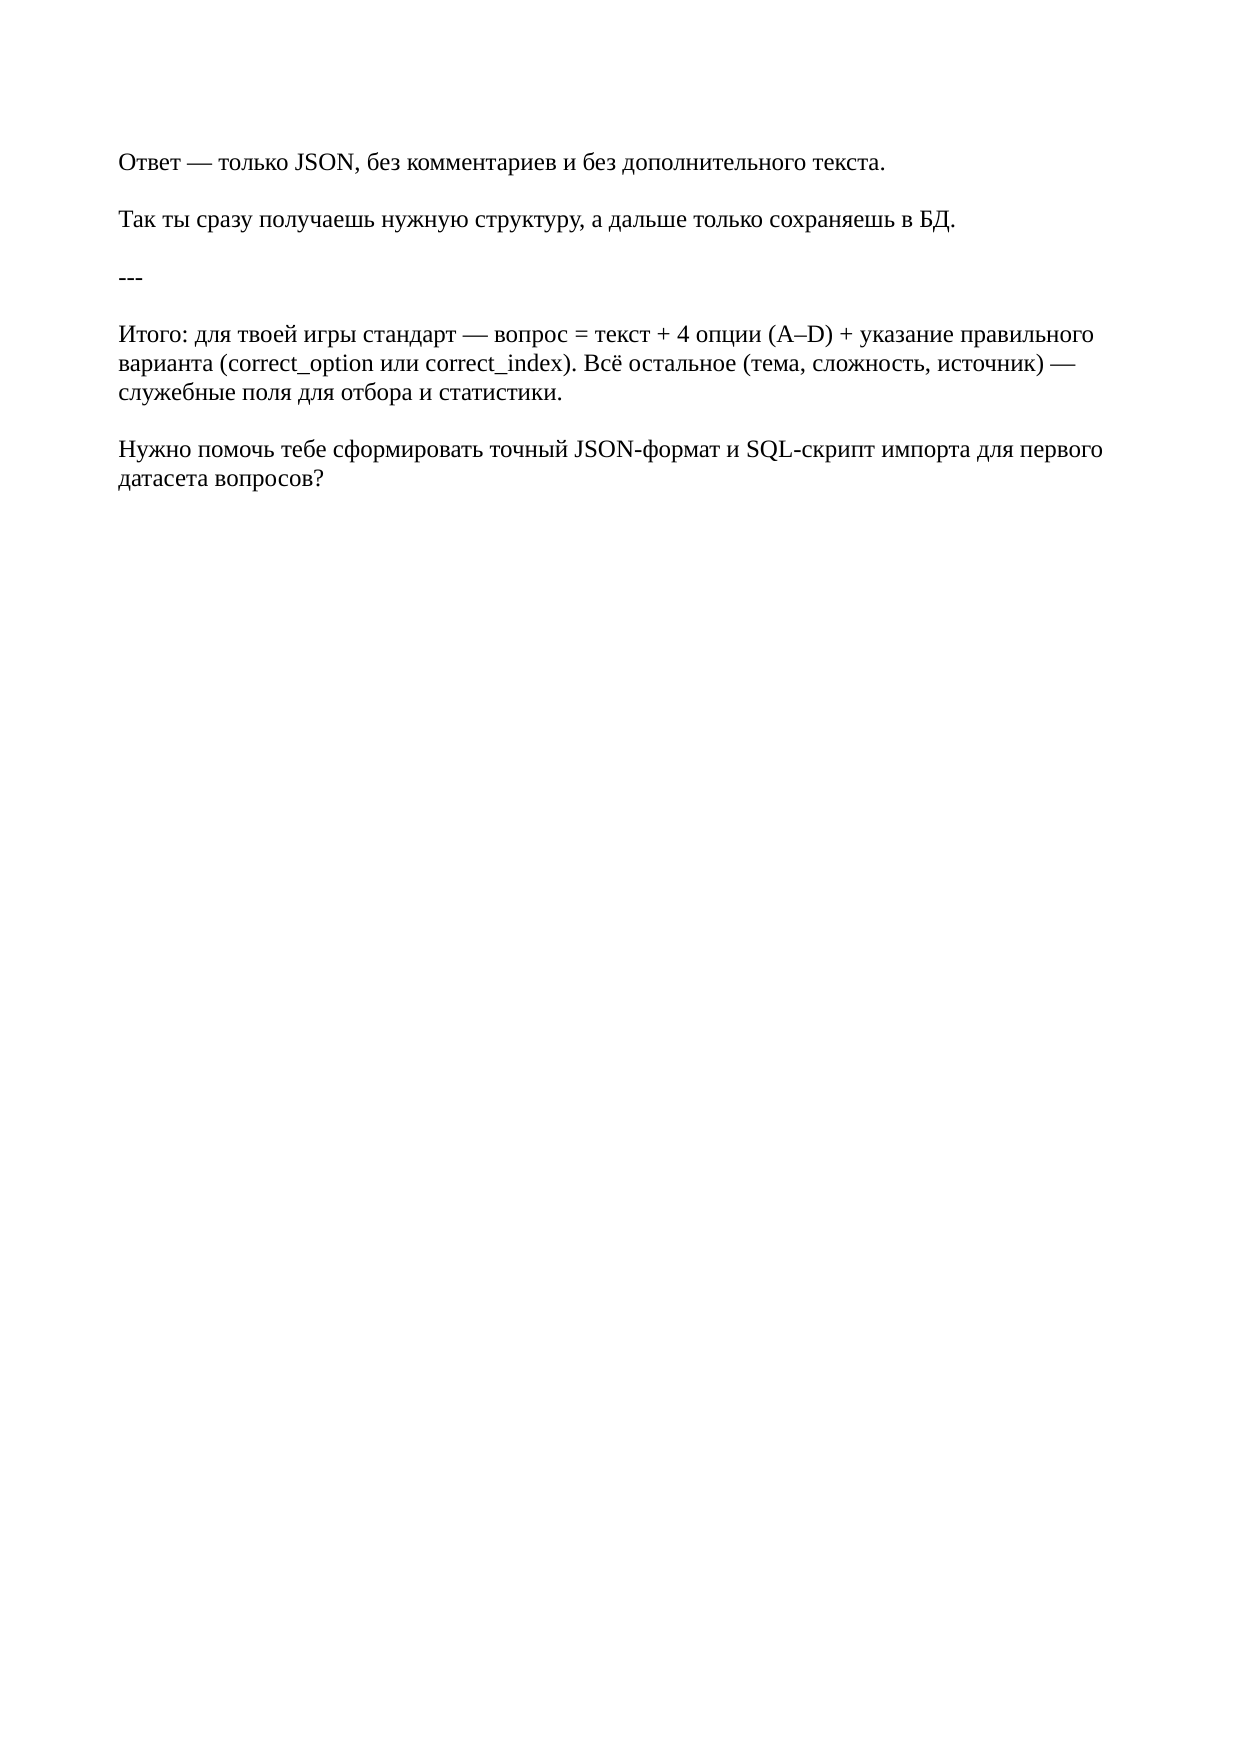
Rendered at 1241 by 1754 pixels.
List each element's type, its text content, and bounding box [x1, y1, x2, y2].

text Нужно помочь тебе сформировать точный JSON-формат и SQL-скрипт импорта для первого датасета вопросов? [118, 434, 1122, 492]
text Ответ — только JSON, без комментариев и без дополнительного текста. [118, 147, 1122, 176]
text --- [118, 262, 1122, 291]
text Итого: для твоей игры стандарт — вопрос = текст + 4 опции (A–D) + указание правильного варианта (correct_option или correct_index). Всё остальное (тема, сложность, источник) — служебные поля для отбора и статистики. [118, 319, 1122, 406]
text Так ты сразу получаешь нужную структуру, а дальше только сохраняешь в БД. [118, 204, 1122, 233]
